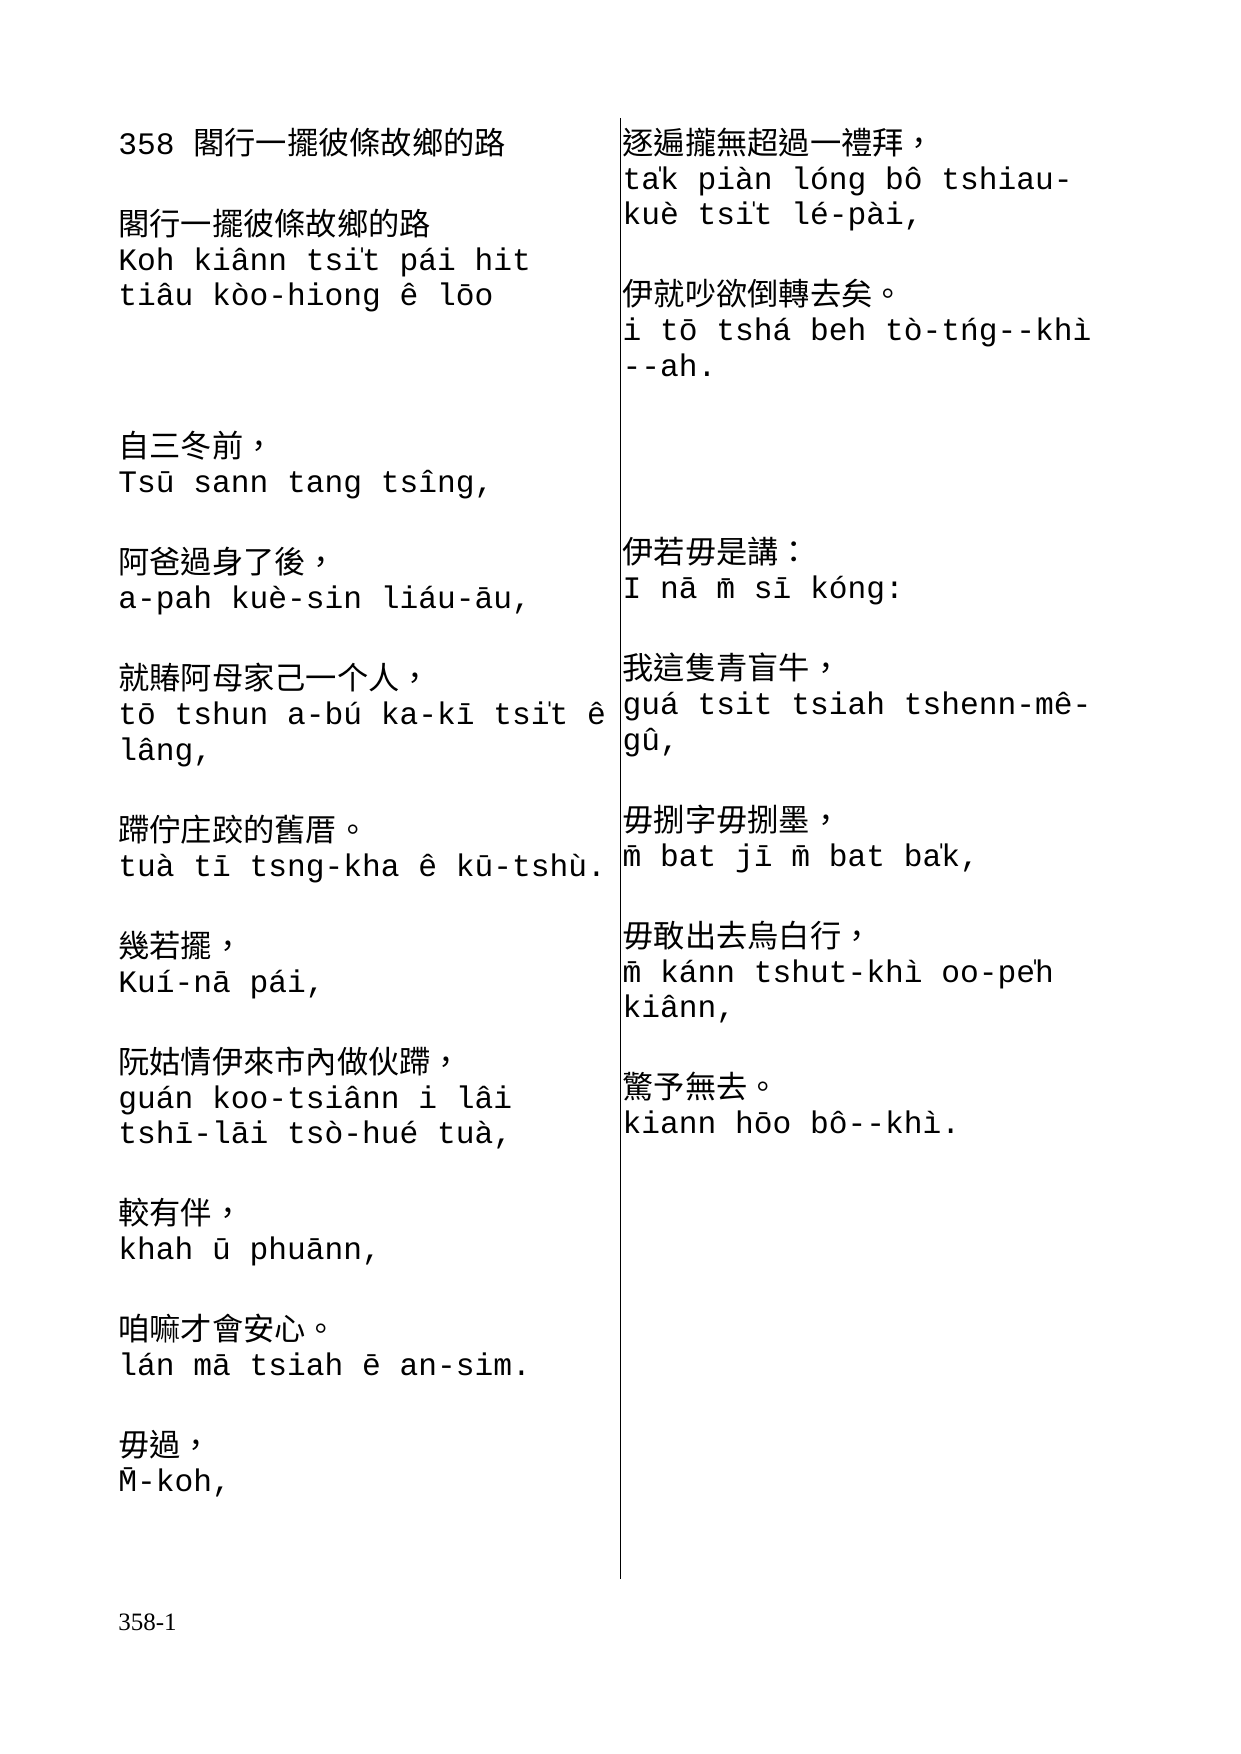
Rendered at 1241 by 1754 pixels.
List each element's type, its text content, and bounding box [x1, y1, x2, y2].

text m̄ kánn tshut-khì oo-pe̍h kiânn, [622, 956, 1122, 1027]
text 咱嘛才會安心。 [118, 1304, 618, 1350]
text Kuí-nā pái, [118, 966, 618, 1002]
text a-pah kuè-sin liáu-āu, [118, 583, 618, 618]
text 阿爸過身了後， [118, 537, 618, 583]
text guá tsit tsiah tshenn-mê-gû, [622, 688, 1122, 759]
text Koh kiânn tsi̍t pái hit tiâu kòo-hiong ê lōo [118, 244, 618, 315]
text 我這隻青盲牛， [622, 643, 1122, 688]
text 伊若毋是講： [622, 527, 1122, 572]
text Tsū sann tang tsîng, [118, 467, 618, 502]
text 自三冬前， [118, 421, 618, 467]
text M̄-koh, [118, 1466, 618, 1501]
text 358 閣行一擺彼條故鄉的路 [118, 118, 618, 164]
text 幾若擺， [118, 921, 618, 966]
text tō tshun a-bú ka-kī tsi̍t ê lâng, [118, 699, 618, 769]
text I nā m̄ sī kóng: [622, 572, 1122, 608]
text 較有伴， [118, 1188, 618, 1234]
text 毋敢出去烏白行， [622, 911, 1122, 956]
text khah ū phuānn, [118, 1234, 618, 1269]
text 毋過， [118, 1421, 618, 1466]
text kiann hōo bô--khì. [622, 1107, 1122, 1143]
text 驚予無去。 [622, 1062, 1122, 1107]
text 閣行一擺彼條故鄉的路 [118, 199, 618, 244]
text 就賰阿母家己一个人， [118, 653, 618, 699]
text 伊就吵欲倒轉去矣。 [622, 269, 1122, 315]
text lán mā tsiah ē an-sim. [118, 1350, 618, 1385]
text 逐遍攏無超過一禮拜， [622, 118, 1122, 163]
text ta̍k piàn lóng bô tshiau-kuè tsi̍t lé-pài, [622, 163, 1122, 234]
text 毋捌字毋捌墨， [622, 795, 1122, 840]
text 蹛佇庄跤的舊厝。 [118, 805, 618, 850]
text guán koo-tsiânn i lâi tshī-lāi tsò-hué tuà, [118, 1082, 618, 1153]
text tuà tī tsng-kha ê kū-tshù. [118, 850, 618, 886]
text m̄ bat jī m̄ bat ba̍k, [622, 840, 1122, 875]
text 阮姑情伊來市內做伙蹛， [118, 1037, 618, 1082]
text i tō tshá beh tò-tńg--khì --ah. [622, 315, 1122, 386]
